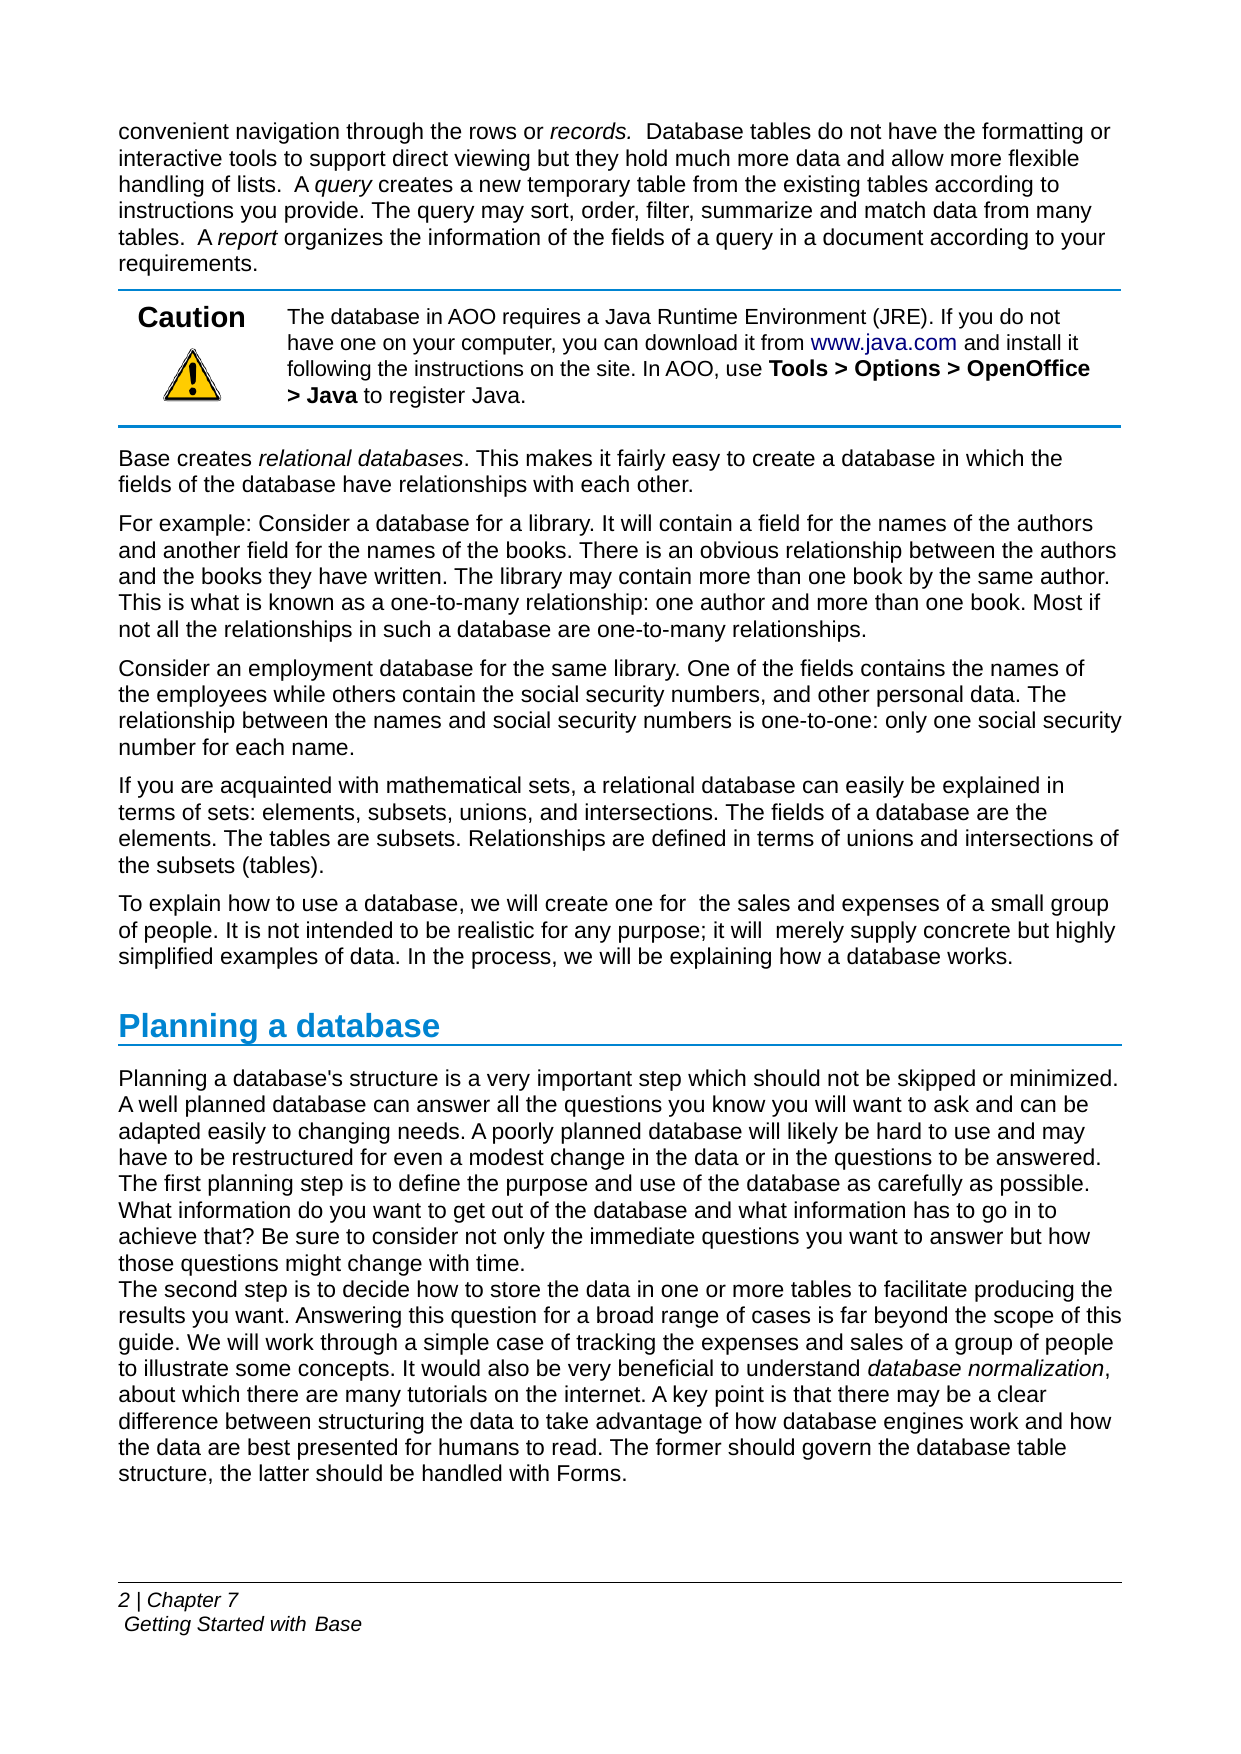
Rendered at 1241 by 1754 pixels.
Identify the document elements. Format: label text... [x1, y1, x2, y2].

text For example: Consider a database for a library. It will contain a field for the names of the authors and another field for the names of the books. There is an obvious relationship between the authors and the books they have written. The library may contain more than one book by the same author. This is what is known as a one-to-many relationship: one author and more than one book. Most if not all the relationships in such a database are one-to-many relationships. [118, 510, 1122, 642]
picture [159, 345, 224, 405]
text If you are acquainted with mathematical sets, a relational database can easily be explained in terms of sets: elements, subsets, unions, and intersections. The fields of a database are the elements. The tables are subsets. Relationships are defined in terms of unions and intersections of the subsets (tables). [118, 772, 1122, 878]
text To explain how to use a database, we will create one for the sales and expenses of a small group of people. It is not intended to be realistic for any purpose; it will merely supply concrete but highly simplified examples of data. In the process, we will be explaining how a database works. [118, 890, 1122, 969]
text The second step is to decide how to store the data in one or more tables to facilitate producing the results you want. Answering this question for a broad range of cases is far beyond the scope of this guide. We will work through a simple case of tracking the expenses and sales of a group of people to illustrate some concepts. It would also be very beneficial to understand database normalization, about which there are many tutorials on the internet. A key point is that there may be a clear difference between structuring the data to take advantage of how database engines work and how the data are best presented for humans to read. The former should govern the database table structure, the latter should be handled with Forms. [118, 1276, 1122, 1487]
text The first planning step is to define the purpose and use of the database as carefully as possible. What information do you want to get out of the database and what information has to go in to achieve that? Be sure to consider not only the immediate questions you want to answer but how those questions might change with time. [118, 1170, 1122, 1276]
text Planning a database's structure is a very important step which should not be skipped or minimized. A well planned database can answer all the questions you know you will want to ask and can be adapted easily to changing needs. A poorly planned database will likely be hard to use and may have to be restructured for even a modest change in the data or in the questions to be answered. [118, 1065, 1122, 1170]
text Consider an employment database for the same library. One of the fields contains the names of the employees while others contain the social security numbers, and other personal data. The relationship between the names and social security numbers is one-to-one: only one social security number for each name. [118, 654, 1122, 760]
text Base creates relational databases. This makes it fairly easy to create a database in which the fields of the database have relationships with each other. [118, 445, 1122, 498]
table_header The database in AOO requires a Java Runtime Environment (JRE). If you do not have one on your computer, you can download it from www.java.com and install it following the instructions on the site. In AOO, use Tools > Options > OpenOffice > Java to register Java. [266, 291, 1121, 425]
subtitle Planning a database [118, 1006, 1122, 1044]
table_header Caution [118, 291, 266, 425]
text convenient navigation through the rows or records. Database tables do not have the formatting or interactive tools to support direct viewing but they hold much more data and allow more flexible handling of lists. A query creates a new temporary table from the existing tables according to instructions you provide. The query may sort, order, filter, summarize and match data from many tables. A report organizes the information of the fields of a query in a document according to your requirements. [118, 118, 1122, 276]
